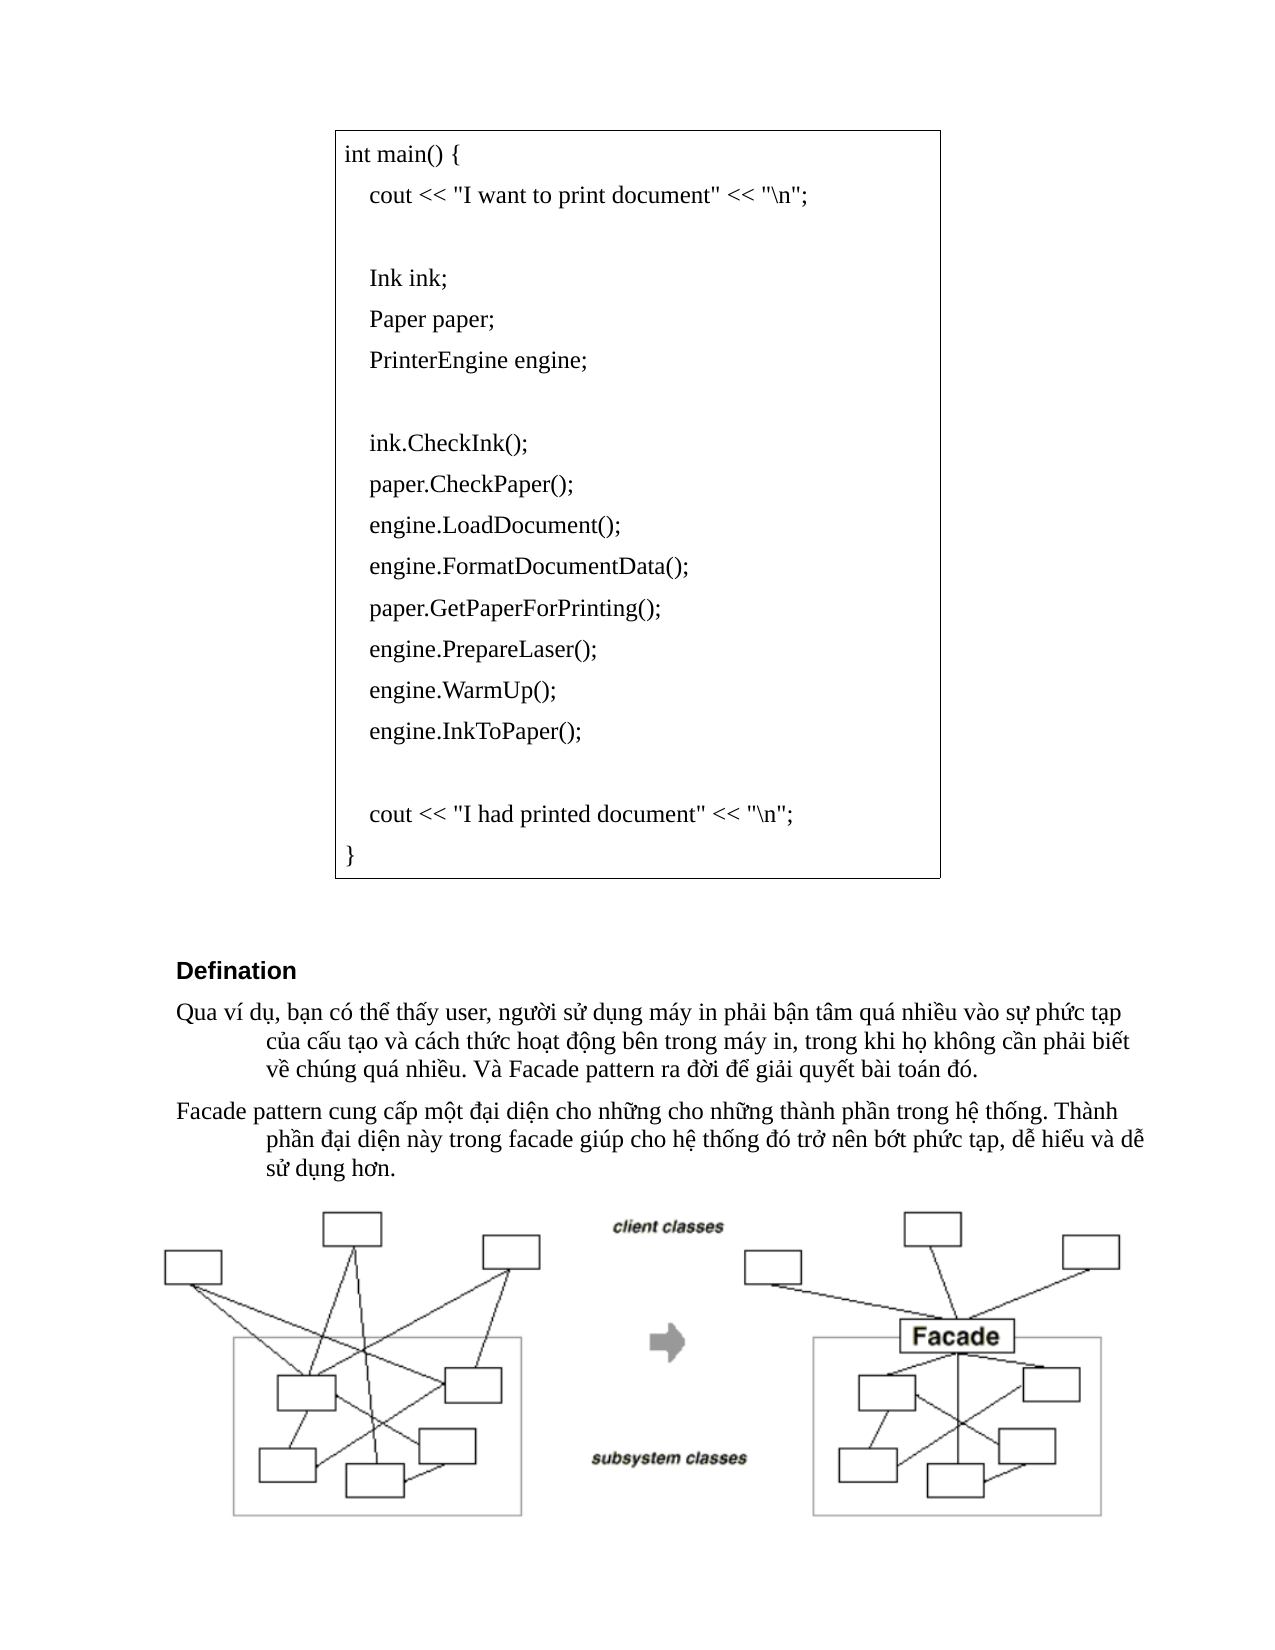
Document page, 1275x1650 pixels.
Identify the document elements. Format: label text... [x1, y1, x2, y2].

text int main() { [344, 139, 931, 168]
text Facade pattern cung cấp một đại diện cho những cho những thành phần trong hệ thống. Thành phần đại diện này trong facade giúp cho hệ thống đó trở nên bớt phức tạp, dễ hiểu và dễ sử dụng hơn. [176, 1096, 1157, 1182]
text cout << "I had printed document" << "\n"; [344, 799, 931, 828]
text engine.WarmUp(); [344, 675, 931, 704]
text paper.CheckPaper(); [344, 469, 931, 498]
text engine.FormatDocumentData(); [344, 551, 931, 580]
text Ink ink; [344, 263, 931, 291]
subtitle Defination [176, 956, 1157, 984]
text Qua ví dụ, bạn có thể thấy user, người sử dụng máy in phải bận tâm quá nhiều vào sự phức tạp của cấu tạo và cách thức hoạt động bên trong máy in, trong khi họ không cần phải biết về chúng quá nhiều. Và Facade pattern ra đời để giải quyết bài toán đó. [176, 997, 1157, 1083]
picture [147, 1194, 1128, 1530]
text engine.LoadDocument(); [344, 510, 931, 539]
text paper.GetPaperForPrinting(); [344, 593, 931, 621]
text } [344, 840, 931, 869]
text cout << "I want to print document" << "\n"; [344, 180, 931, 209]
text ink.CheckInk(); [344, 428, 931, 456]
text Paper paper; [344, 304, 931, 333]
text engine.PrepareLaser(); [344, 634, 931, 663]
text engine.InkToPaper(); [344, 716, 931, 745]
text PrinterEngine engine; [344, 345, 931, 374]
